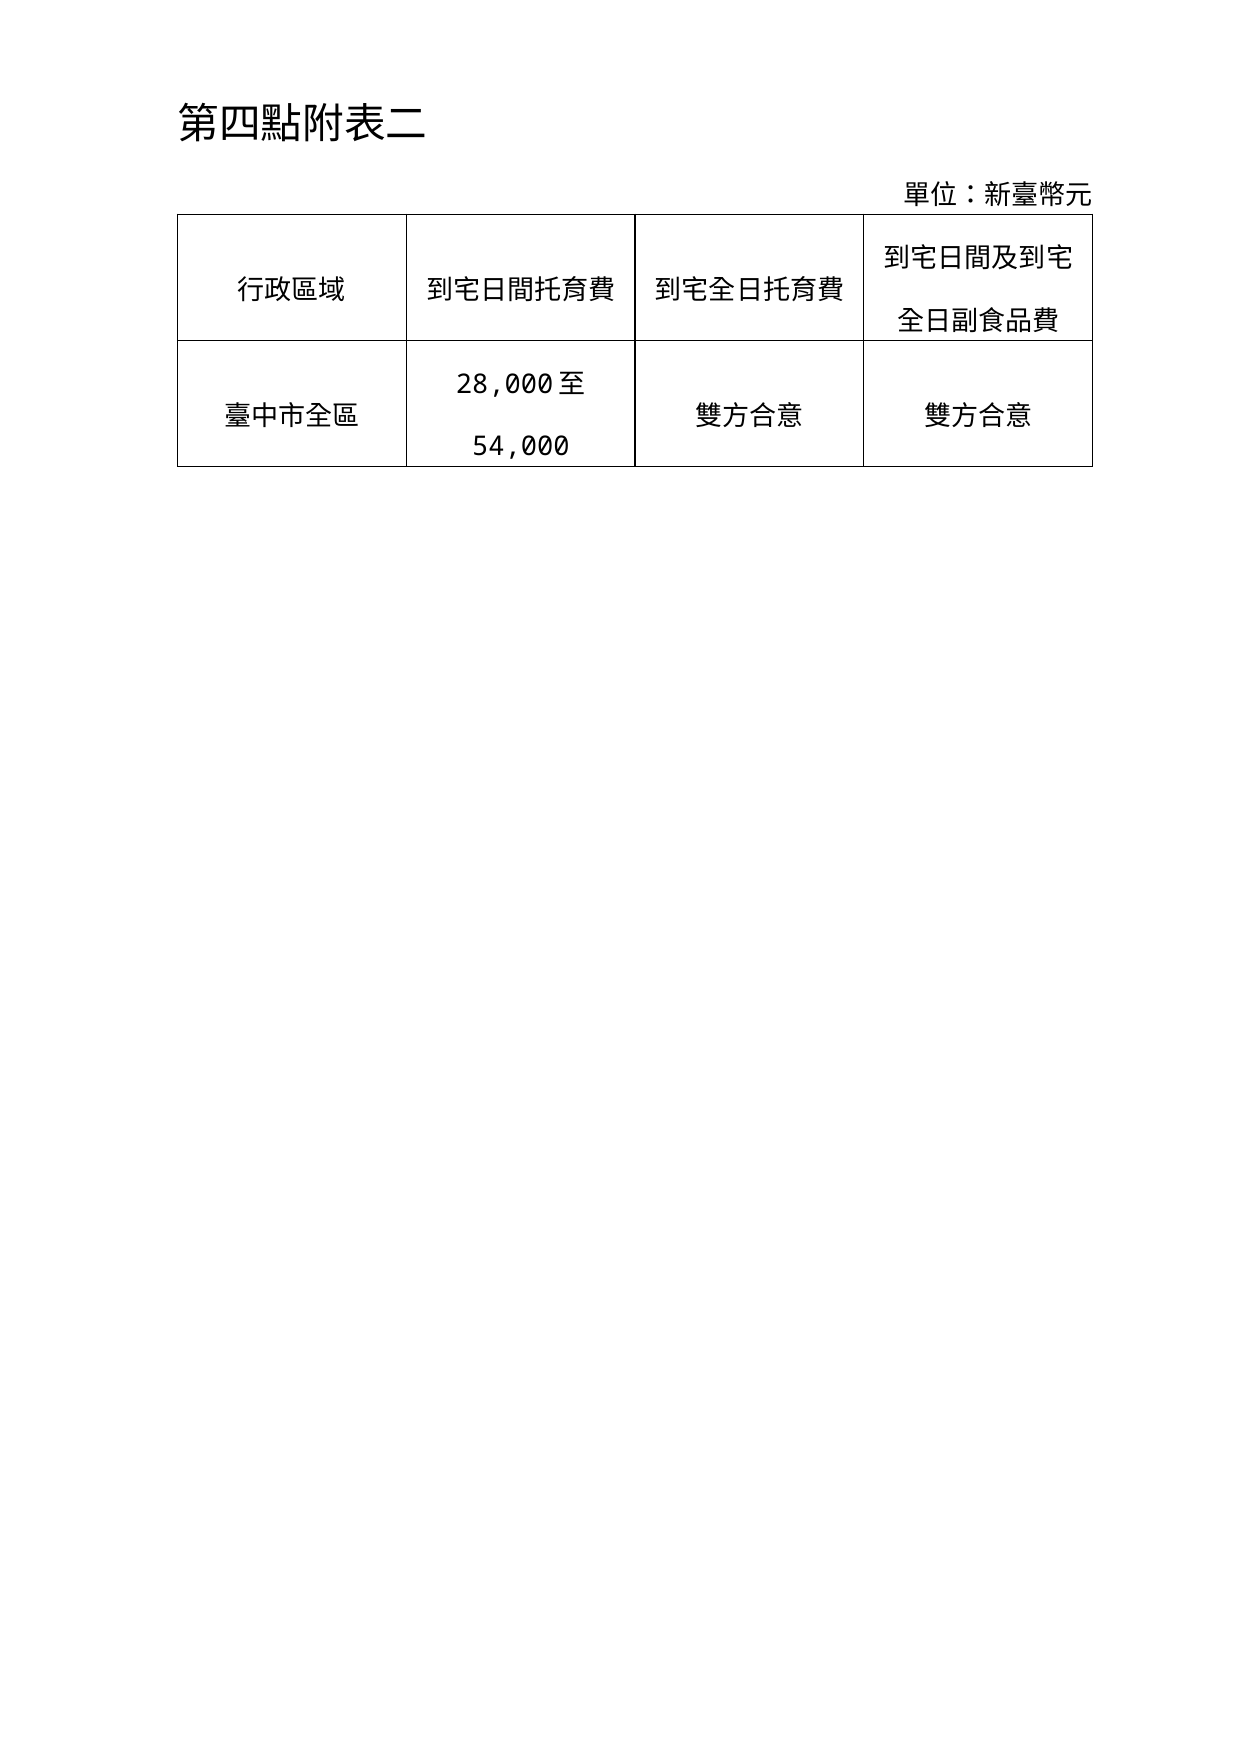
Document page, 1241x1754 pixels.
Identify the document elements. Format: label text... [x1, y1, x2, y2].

table_header 行政區域 [178, 215, 406, 339]
text 第四點附表二 [177, 91, 1092, 151]
table_cell 雙方合意 [864, 341, 1092, 466]
table_cell 臺中市全區 [178, 341, 406, 466]
table_header 到宅全日托育費 [636, 215, 863, 339]
table_cell 雙方合意 [636, 341, 863, 466]
table_header 到宅日間及到宅全日副食品費 [864, 215, 1092, 339]
text 單位：新臺幣元 [177, 151, 1092, 213]
table_cell 28,000至54,000 [407, 341, 634, 466]
table_header 到宅日間托育費 [407, 215, 634, 339]
